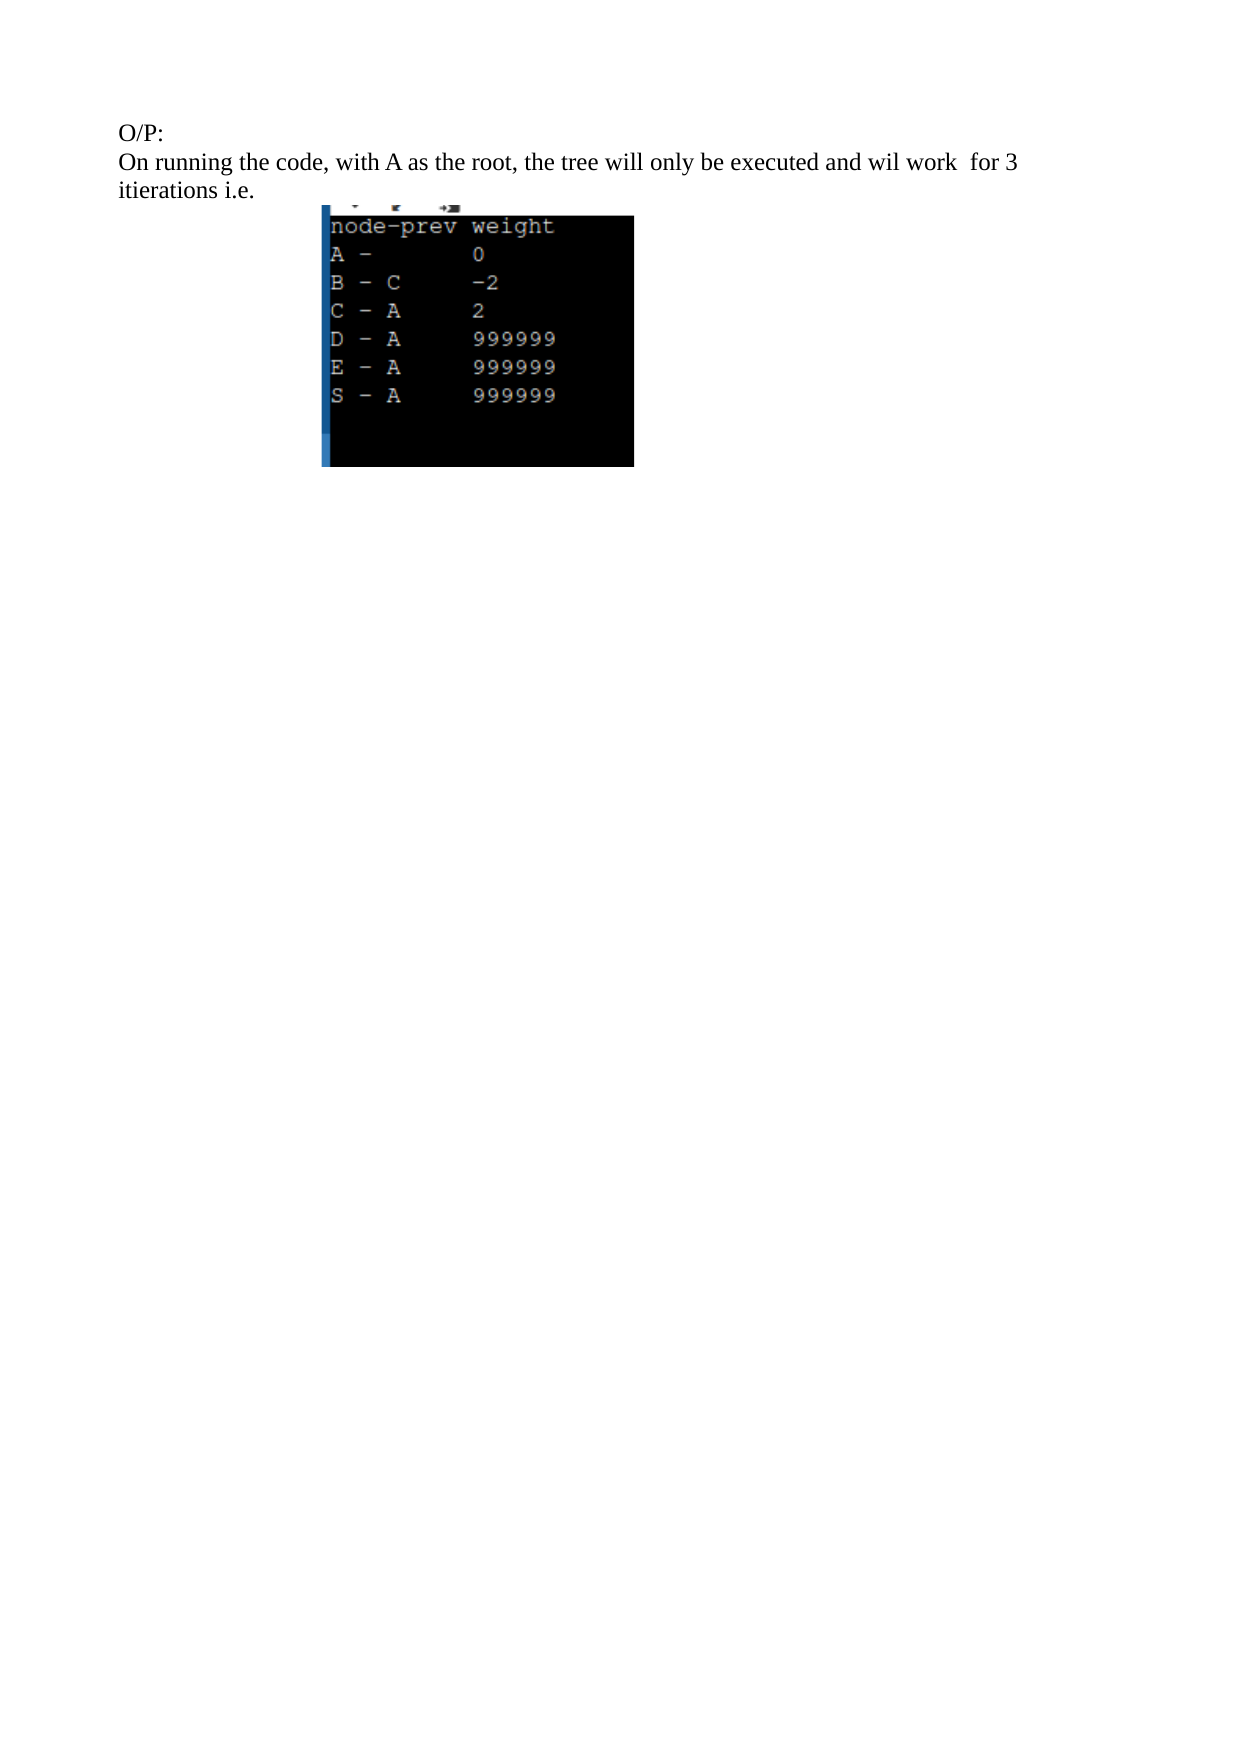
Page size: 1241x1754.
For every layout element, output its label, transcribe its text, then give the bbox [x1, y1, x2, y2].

text O/P: [118, 118, 1122, 147]
text On running the code, with A as the root, the tree will only be executed and wil work for 3 itierations i.e. [118, 147, 1122, 204]
picture [321, 205, 635, 467]
